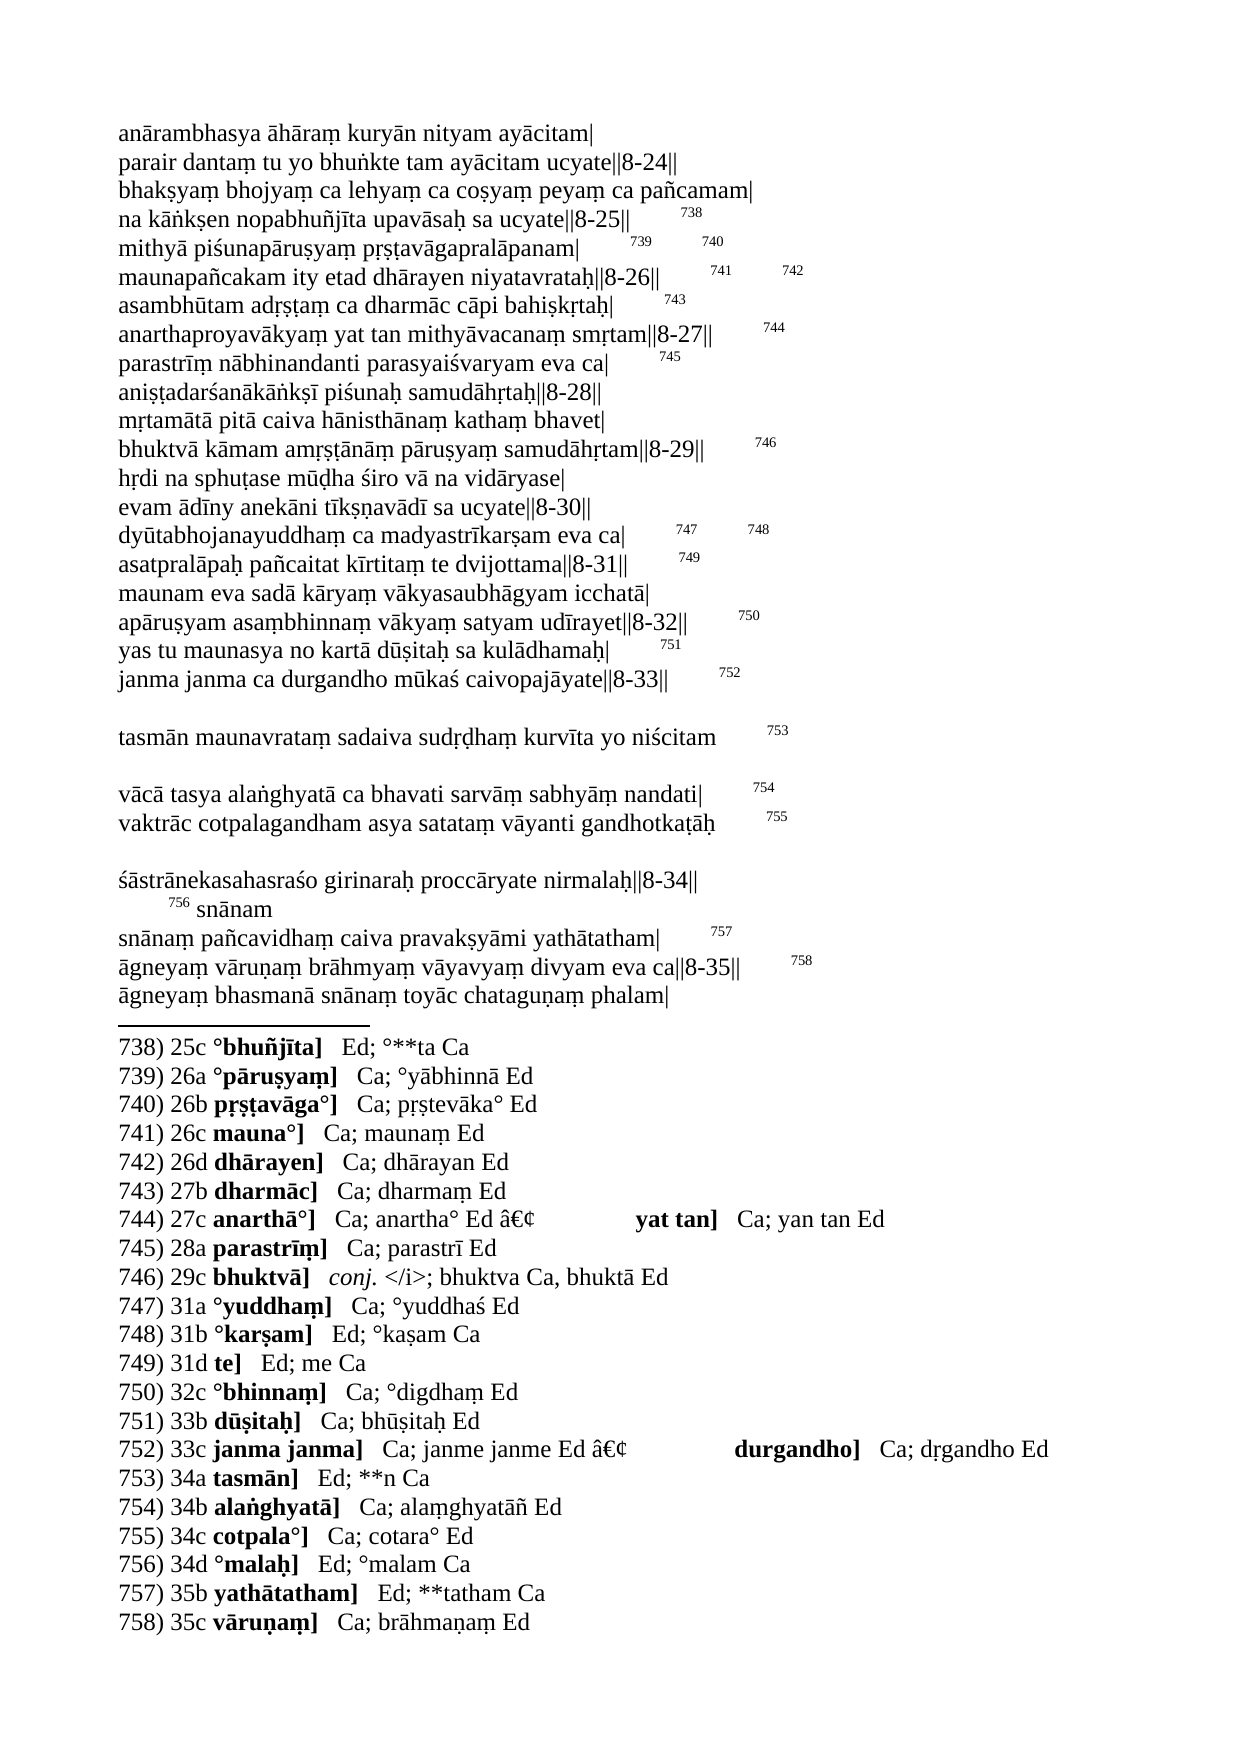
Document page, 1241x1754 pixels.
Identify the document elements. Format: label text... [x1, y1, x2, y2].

text ) 33c janma janma] Ca; janme janme Ed â€¢ durgandho] Ca; dṛgandho Ed [118, 1434, 1122, 1463]
text na kāṅkṣen nopabhuñjīta upavāsaḥ sa ucyate||8-25|| [118, 204, 1122, 233]
text tasmān maunavrataṃ sadaiva sudṛḍhaṃ kurvīta yo niścitam [118, 722, 1122, 751]
text janma janma ca durgandho mūkaś caivopajāyate||8-33|| [118, 664, 1122, 693]
text ) 33b dūṣitaḥ] Ca; bhūṣitaḥ Ed [118, 1406, 1122, 1434]
text anārambhasya āhāraṃ kuryān nityam ayācitam| [118, 118, 1122, 147]
text aniṣṭadarśanākāṅkṣī piśunaḥ samudāhṛtaḥ||8-28|| [118, 377, 1122, 406]
text ) 31a °yuddhaṃ] Ca; °yuddhaś Ed [118, 1291, 1122, 1319]
text dyūtabhojanayuddhaṃ ca madyastrīkarṣam eva ca| [118, 521, 1122, 549]
text mithyā piśunapāruṣyaṃ pṛṣṭavāgapralāpanam| [118, 233, 1122, 262]
text ) 26d dhārayen] Ca; dhārayan Ed [118, 1147, 1122, 1176]
text evam ādīny anekāni tīkṣṇavādī sa ucyate||8-30|| [118, 492, 1122, 521]
text ) 31d te] Ed; me Ca [118, 1348, 1122, 1377]
text anarthaproyavākyaṃ yat tan mithyāvacanaṃ smṛtam||8-27|| [118, 319, 1122, 348]
text ) 32c °bhinnaṃ] Ca; °digdhaṃ Ed [118, 1377, 1122, 1406]
text ) 35b yathātatham] Ed; **tatham Ca [118, 1578, 1122, 1607]
text ) 35c vāruṇaṃ] Ca; brāhmaṇaṃ Ed [118, 1607, 1122, 1636]
text mṛtamātā pitā caiva hānisthānaṃ kathaṃ bhavet| [118, 406, 1122, 434]
text ) 34b alaṅghyatā] Ca; alaṃghyatāñ Ed [118, 1492, 1122, 1521]
text bhuktvā kāmam amṛṣṭānāṃ pāruṣyaṃ samudāhṛtam||8-29|| [118, 434, 1122, 463]
text snānam [118, 894, 1122, 923]
text parastrīṃ nābhinandanti parasyaiśvaryam eva ca| [118, 348, 1122, 377]
text maunapañcakam ity etad dhārayen niyatavrataḥ||8-26|| [118, 262, 1122, 291]
text ) 26a °pāruṣyaṃ] Ca; °yābhinnā Ed [118, 1061, 1122, 1089]
text snānaṃ pañcavidhaṃ caiva pravakṣyāmi yathātatham| [118, 923, 1122, 952]
text ) 25c °bhuñjīta] Ed; °**ta Ca [118, 1032, 1122, 1061]
text ) 34d °malaḥ] Ed; °malam Ca [118, 1549, 1122, 1578]
text vaktrāc cotpalagandham asya satataṃ vāyanti gandhotkaṭāḥ [118, 808, 1122, 837]
text śāstrānekasahasraśo girinaraḥ proccāryate nirmalaḥ||8-34|| [118, 866, 1122, 894]
text ) 31b °karṣam] Ed; °kaṣam Ca [118, 1319, 1122, 1348]
text ) 34a tasmān] Ed; **n Ca [118, 1463, 1122, 1492]
text ) 29c bhuktvā] conj. </i>; bhuktva Ca, bhuktā Ed [118, 1262, 1122, 1291]
text ) 34c cotpala°] Ca; cotara° Ed [118, 1521, 1122, 1549]
text bhakṣyaṃ bhojyaṃ ca lehyaṃ ca coṣyaṃ peyaṃ ca pañcamam| [118, 176, 1122, 204]
text asatpralāpaḥ pañcaitat kīrtitaṃ te dvijottama||8-31|| [118, 549, 1122, 578]
text ) 27c anarthā°] Ca; anartha° Ed â€¢ yat tan] Ca; yan tan Ed [118, 1204, 1122, 1233]
text āgneyaṃ bhasmanā snānaṃ toyāc chataguṇaṃ phalam| [118, 981, 1122, 1009]
text āgneyaṃ vāruṇaṃ brāhmyaṃ vāyavyaṃ divyam eva ca||8-35|| [118, 952, 1122, 981]
text hṛdi na sphuṭase mūḍha śiro vā na vidāryase| [118, 463, 1122, 492]
text ) 26c mauna°] Ca; maunaṃ Ed [118, 1118, 1122, 1147]
text ) 26b pṛṣṭavāga°] Ca; pṛṣtevāka° Ed [118, 1089, 1122, 1118]
text parair dantaṃ tu yo bhuṅkte tam ayācitam ucyate||8-24|| [118, 147, 1122, 176]
text ) 27b dharmāc] Ca; dharmaṃ Ed [118, 1176, 1122, 1204]
text asambhūtam adṛṣṭaṃ ca dharmāc cāpi bahiṣkṛtaḥ| [118, 291, 1122, 319]
text vācā tasya alaṅghyatā ca bhavati sarvāṃ sabhyāṃ nandati| [118, 779, 1122, 808]
text maunam eva sadā kāryaṃ vākyasaubhāgyam icchatā| [118, 578, 1122, 607]
text yas tu maunasya no kartā dūṣitaḥ sa kulādhamaḥ| [118, 636, 1122, 664]
text apāruṣyam asaṃbhinnaṃ vākyaṃ satyam udīrayet||8-32|| [118, 607, 1122, 636]
text ) 28a parastrīṃ] Ca; parastrī Ed [118, 1233, 1122, 1262]
